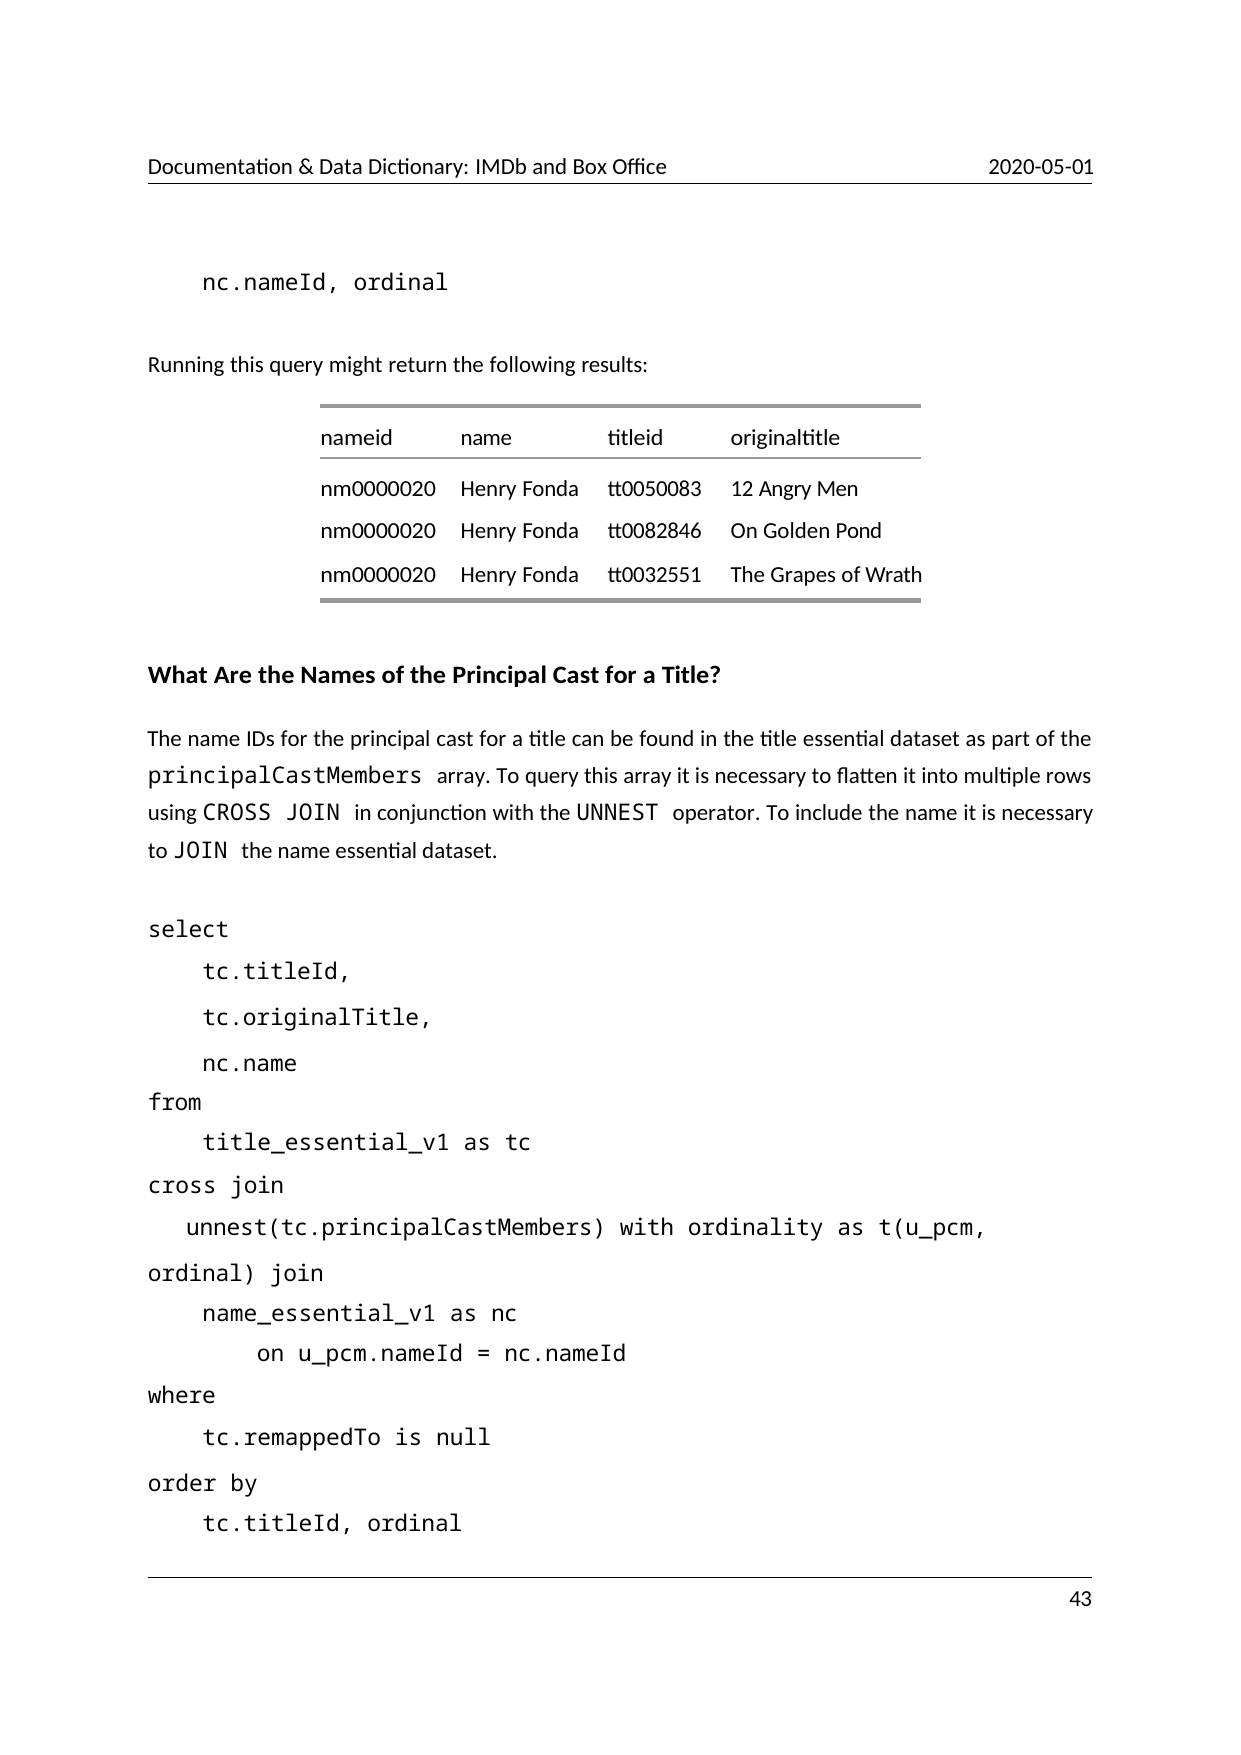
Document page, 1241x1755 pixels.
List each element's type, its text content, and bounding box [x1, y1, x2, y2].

table_cell On Golden Pond [718, 508, 921, 552]
table_cell nm0000020 [320, 459, 448, 508]
text from [148, 1093, 1241, 1115]
table_cell tt0032551 [595, 552, 718, 598]
text on u_pcm.nameId = nc.nameId [257, 1336, 1241, 1368]
table_cell Henry Fonda [448, 459, 595, 508]
table_cell nm0000020 [320, 508, 448, 552]
text The name IDs for the principal cast for a title can be found in the title essential dataset as part of the principalCastMembers array. To query this array it is necessary to flatten it into multiple rows using CROSS JOIN in conjunction with the UNNEST operator. To include the name it is necessary to JOIN the name essential dataset. [147, 724, 1093, 865]
text select [148, 913, 1241, 944]
table_header nameid [320, 408, 448, 457]
table_header originaltitle [718, 408, 921, 457]
text tc.remappedTo is null order by [148, 1421, 510, 1498]
text nc.nameId, ordinal [202, 266, 1241, 297]
text tc.titleId, ordinal [202, 1513, 1241, 1536]
text Running this query might return the following results: [148, 350, 1241, 378]
text tc.titleId, tc.originalTitle, nc.name [202, 955, 435, 1078]
text where [148, 1379, 1241, 1410]
text title_essential_v1 as tc [202, 1126, 1241, 1158]
table_cell Henry Fonda [448, 508, 595, 552]
table_cell tt0082846 [595, 508, 718, 552]
subtitle What Are the Names of the Principal Cast for a Title? [148, 660, 1241, 690]
table_cell The Grapes of Wrath [718, 552, 921, 598]
text unnest(tc.principalCastMembers) with ordinality as t(u_pcm, ordinal) join [148, 1211, 1096, 1288]
table_cell Henry Fonda [448, 552, 595, 598]
table_cell nm0000020 [320, 552, 448, 598]
text name_essential_v1 as nc [202, 1303, 1241, 1326]
table_header titleid [595, 408, 718, 457]
table_cell 12 Angry Men [718, 459, 921, 508]
text cross join [148, 1168, 1241, 1200]
table_cell tt0050083 [595, 459, 718, 508]
table_header name [448, 408, 595, 457]
